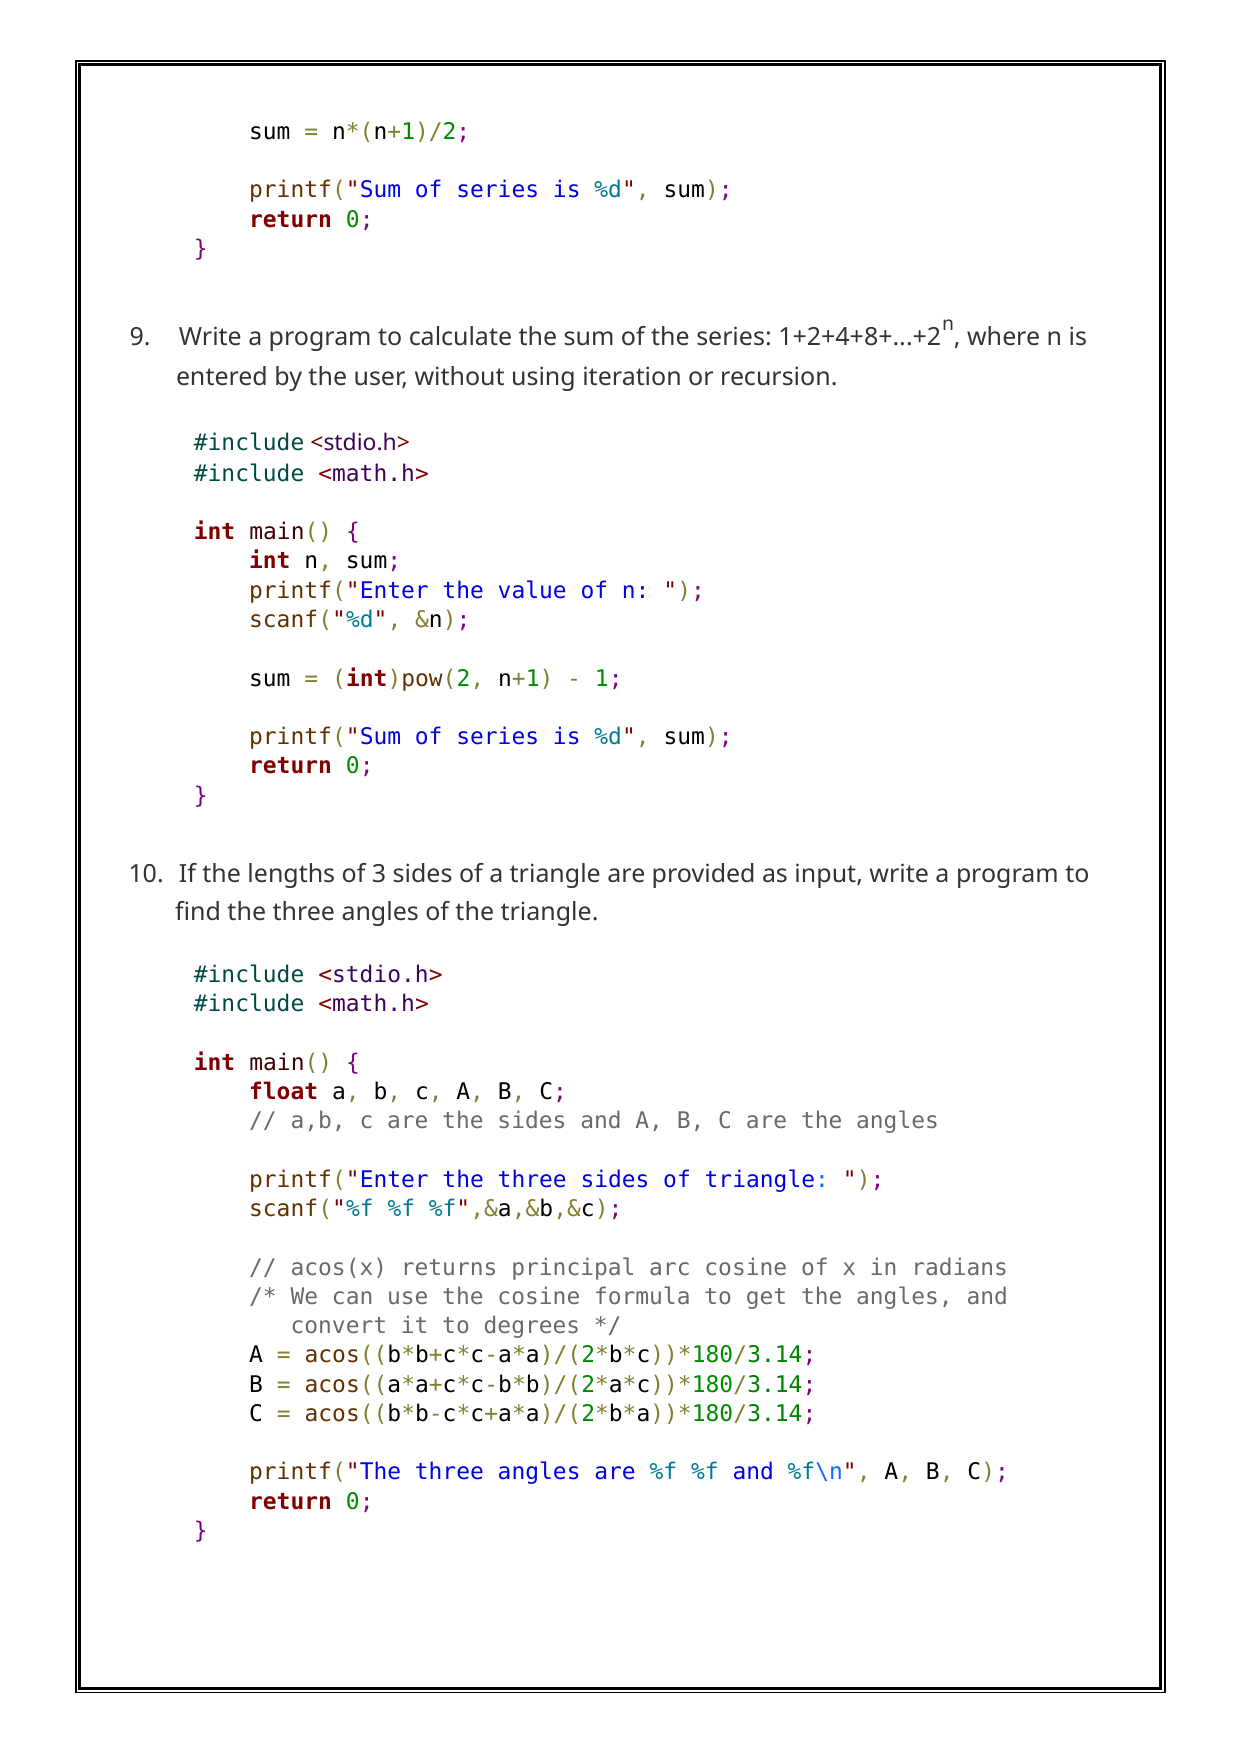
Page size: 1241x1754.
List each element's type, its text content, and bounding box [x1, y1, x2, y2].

text int main() { [194, 518, 1122, 545]
text C = acos((b*b-c*c+a*a)/(2*b*a))*180/3.14; [194, 1400, 1122, 1427]
list If the lengths of 3 sides of a triangle are provided as input, write a program to find the three angles of the triangle. [128, 856, 1122, 928]
text } [194, 782, 1122, 808]
text printf("Sum of series is %d", sum); [194, 177, 1122, 203]
text printf("Sum of series is %d", sum); [194, 723, 1122, 750]
list Write a program to calculate the sum of the series: 1+2+4+8+...+2n, where n is entered by the user, without using iteration or recursion. [129, 309, 1122, 392]
text int main() { [194, 1049, 1122, 1075]
text } [194, 235, 1122, 262]
text #include <stdio.h> [194, 961, 1122, 988]
text return 0; [194, 206, 1122, 232]
text #include <math.h> [194, 990, 1122, 1017]
text printf("Enter the three sides of triangle: "); [194, 1166, 1122, 1192]
text // acos(x) returns principal arc cosine of x in radians [194, 1254, 1122, 1280]
text /* We can use the cosine formula to get the angles, and [194, 1283, 1122, 1309]
text return 0; [194, 753, 1122, 779]
text #include <math.h> [194, 460, 1122, 487]
text #include <stdio.h> [194, 426, 1122, 457]
text convert it to degrees */ [194, 1312, 1122, 1339]
text return 0; [194, 1488, 1122, 1514]
text scanf("%f %f %f",&a,&b,&c); [194, 1195, 1122, 1222]
text A = acos((b*b+c*c-a*a)/(2*b*c))*180/3.14; [194, 1341, 1122, 1368]
text sum = (int)pow(2, n+1) - 1; [194, 665, 1122, 691]
text B = acos((a*a+c*c-b*b)/(2*a*c))*180/3.14; [194, 1371, 1122, 1397]
text int n, sum; [194, 548, 1122, 574]
text scanf("%d", &n); [194, 606, 1122, 633]
text printf("The three angles are %f %f and %f\n", A, B, C); [194, 1458, 1122, 1485]
text // a,b, c are the sides and A, B, C are the angles [194, 1107, 1122, 1134]
text } [194, 1517, 1122, 1544]
text float a, b, c, A, B, C; [194, 1078, 1122, 1105]
text sum = n*(n+1)/2; [194, 118, 1122, 145]
text printf("Enter the value of n: "); [194, 577, 1122, 604]
